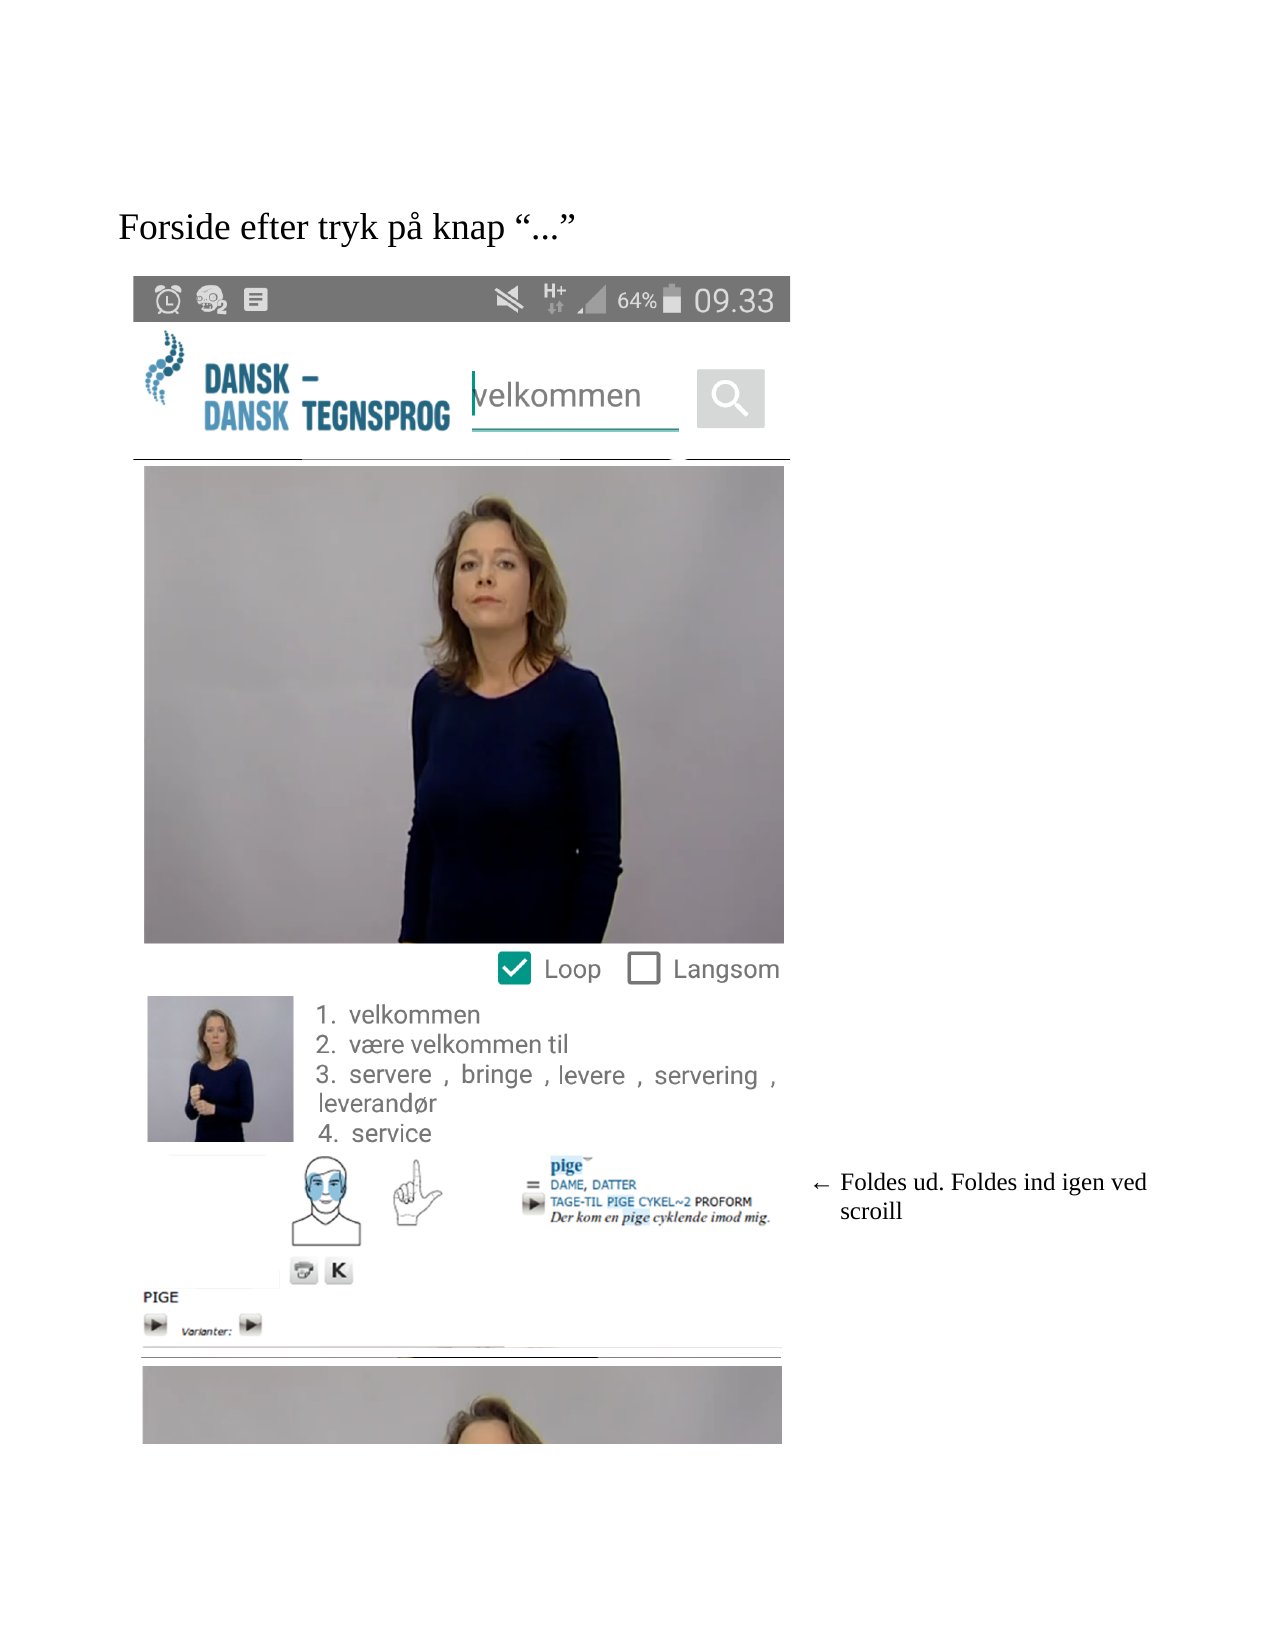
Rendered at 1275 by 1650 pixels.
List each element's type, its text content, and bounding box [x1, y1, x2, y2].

text ← Foldes ud. Foldes ind igen ved [791, 1167, 1157, 1196]
text [118, 1196, 133, 1225]
text scroill [791, 1196, 1157, 1225]
text Forside efter tryk på knap “...” [118, 204, 1157, 247]
picture [133, 276, 791, 1444]
